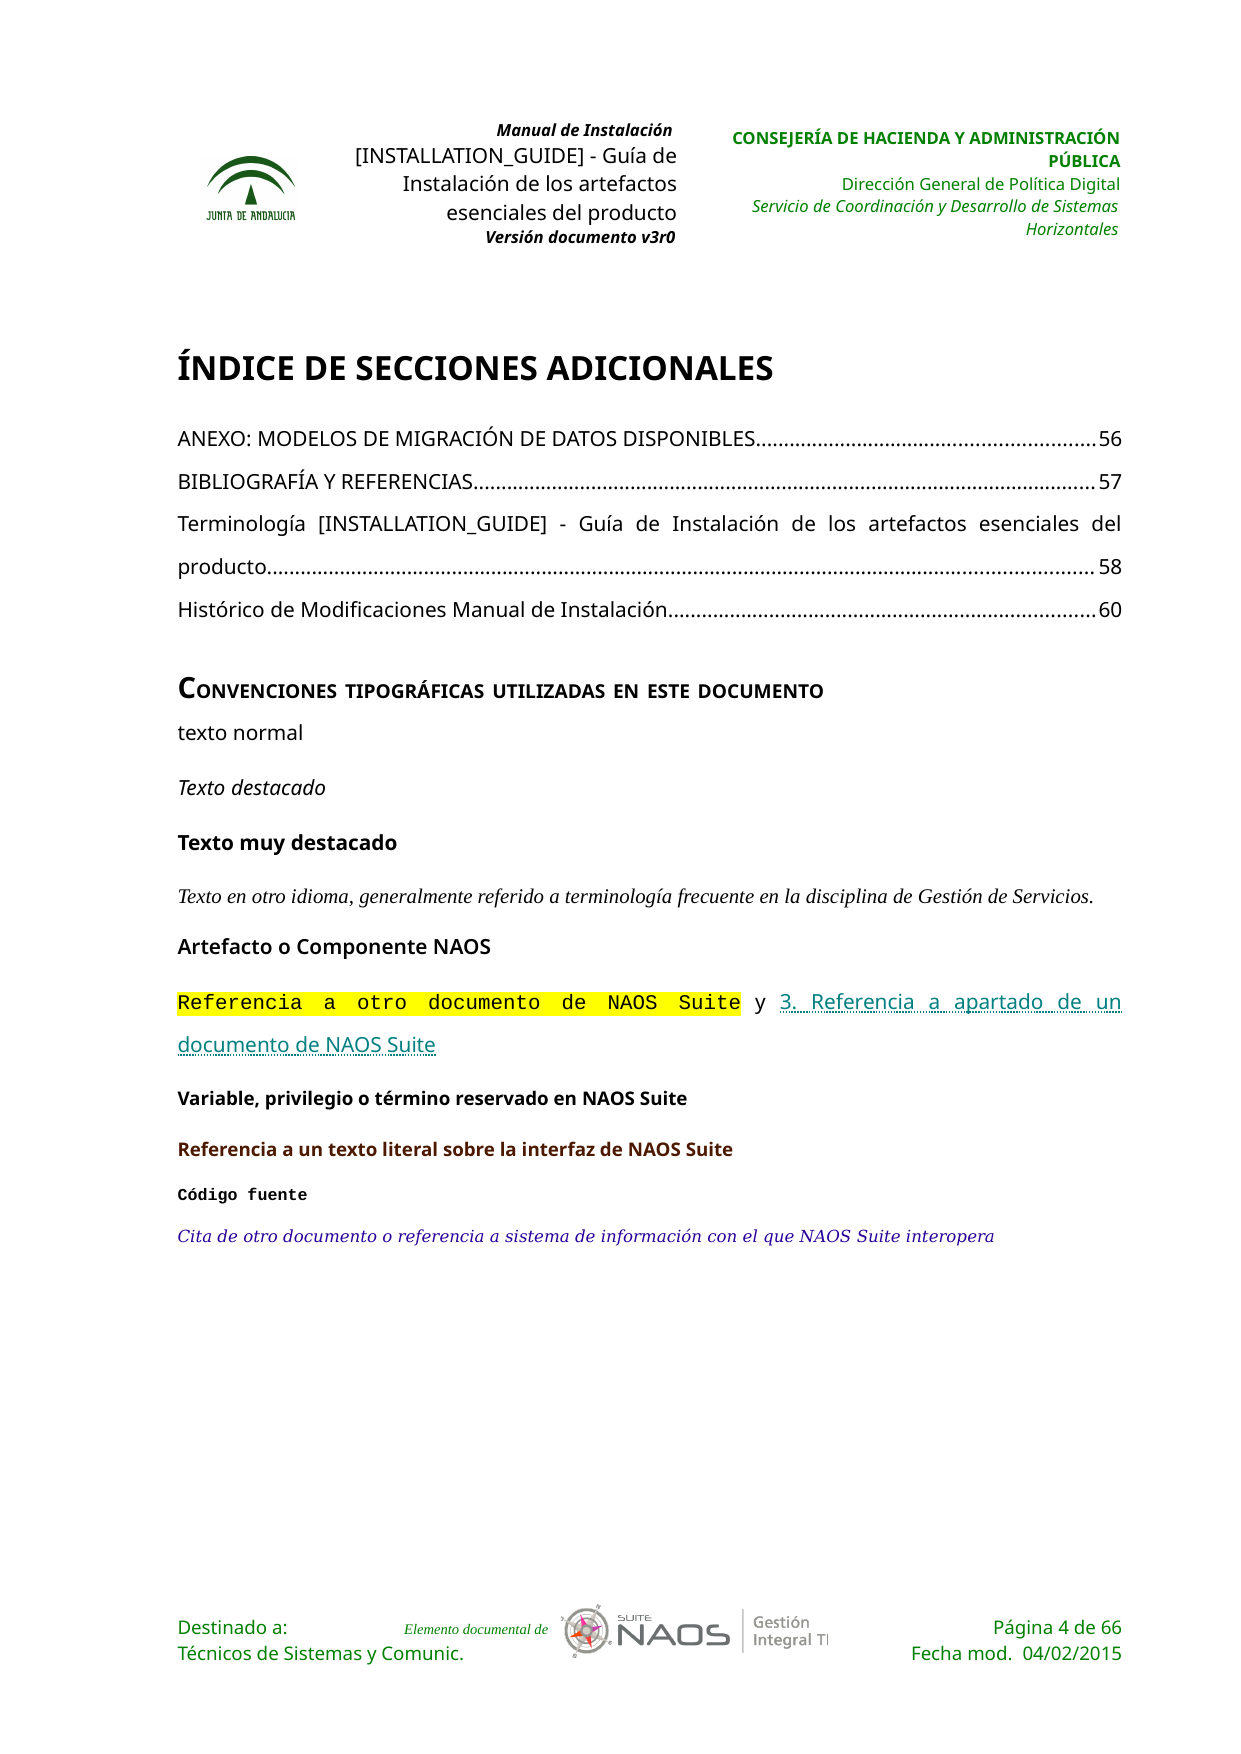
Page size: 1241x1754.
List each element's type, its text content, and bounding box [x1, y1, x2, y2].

text Variable, privilegio o término reservado en NAOS Suite [177, 1085, 1122, 1111]
subtitle Índice de secciones adicionales [177, 344, 1122, 390]
text ANEXO: MODELOS DE MIGRACIÓN DE DATOS DISPONIBLES 56 [177, 424, 1122, 453]
text Texto en otro idioma, generalmente referido a terminología frecuente en la disciplina de Gestión de Servicios. [177, 884, 1122, 908]
text Terminología [INSTALLATION_GUIDE] - Guía de Instalación de los artefactos esenciales del producto 58 [177, 509, 1122, 581]
text Cita de otro documento o referencia a sistema de información con el que NAOS Suite interopera [177, 1227, 1122, 1247]
picture [201, 156, 298, 224]
text Artefacto o Componente NAOS [177, 932, 1122, 961]
text Código fuente [177, 1187, 1122, 1205]
text Texto destacado [177, 773, 1122, 802]
text texto normal [177, 718, 1122, 747]
text BIBLIOGRAFÍA Y REFERENCIAS 57 [177, 467, 1122, 495]
text Referencia a otro documento de NAOS Suite y 3. Referencia a apartado de un documento de NAOS Suite [177, 987, 1122, 1058]
picture [560, 1604, 829, 1658]
text Histórico de Modificaciones Manual de Instalación 60 [177, 595, 1122, 623]
text Texto muy destacado [177, 828, 1122, 857]
text Referencia a un texto literal sobre la interfaz de NAOS Suite [177, 1136, 1122, 1161]
text Convenciones tipográficas utilizadas en este documento [177, 667, 1122, 707]
